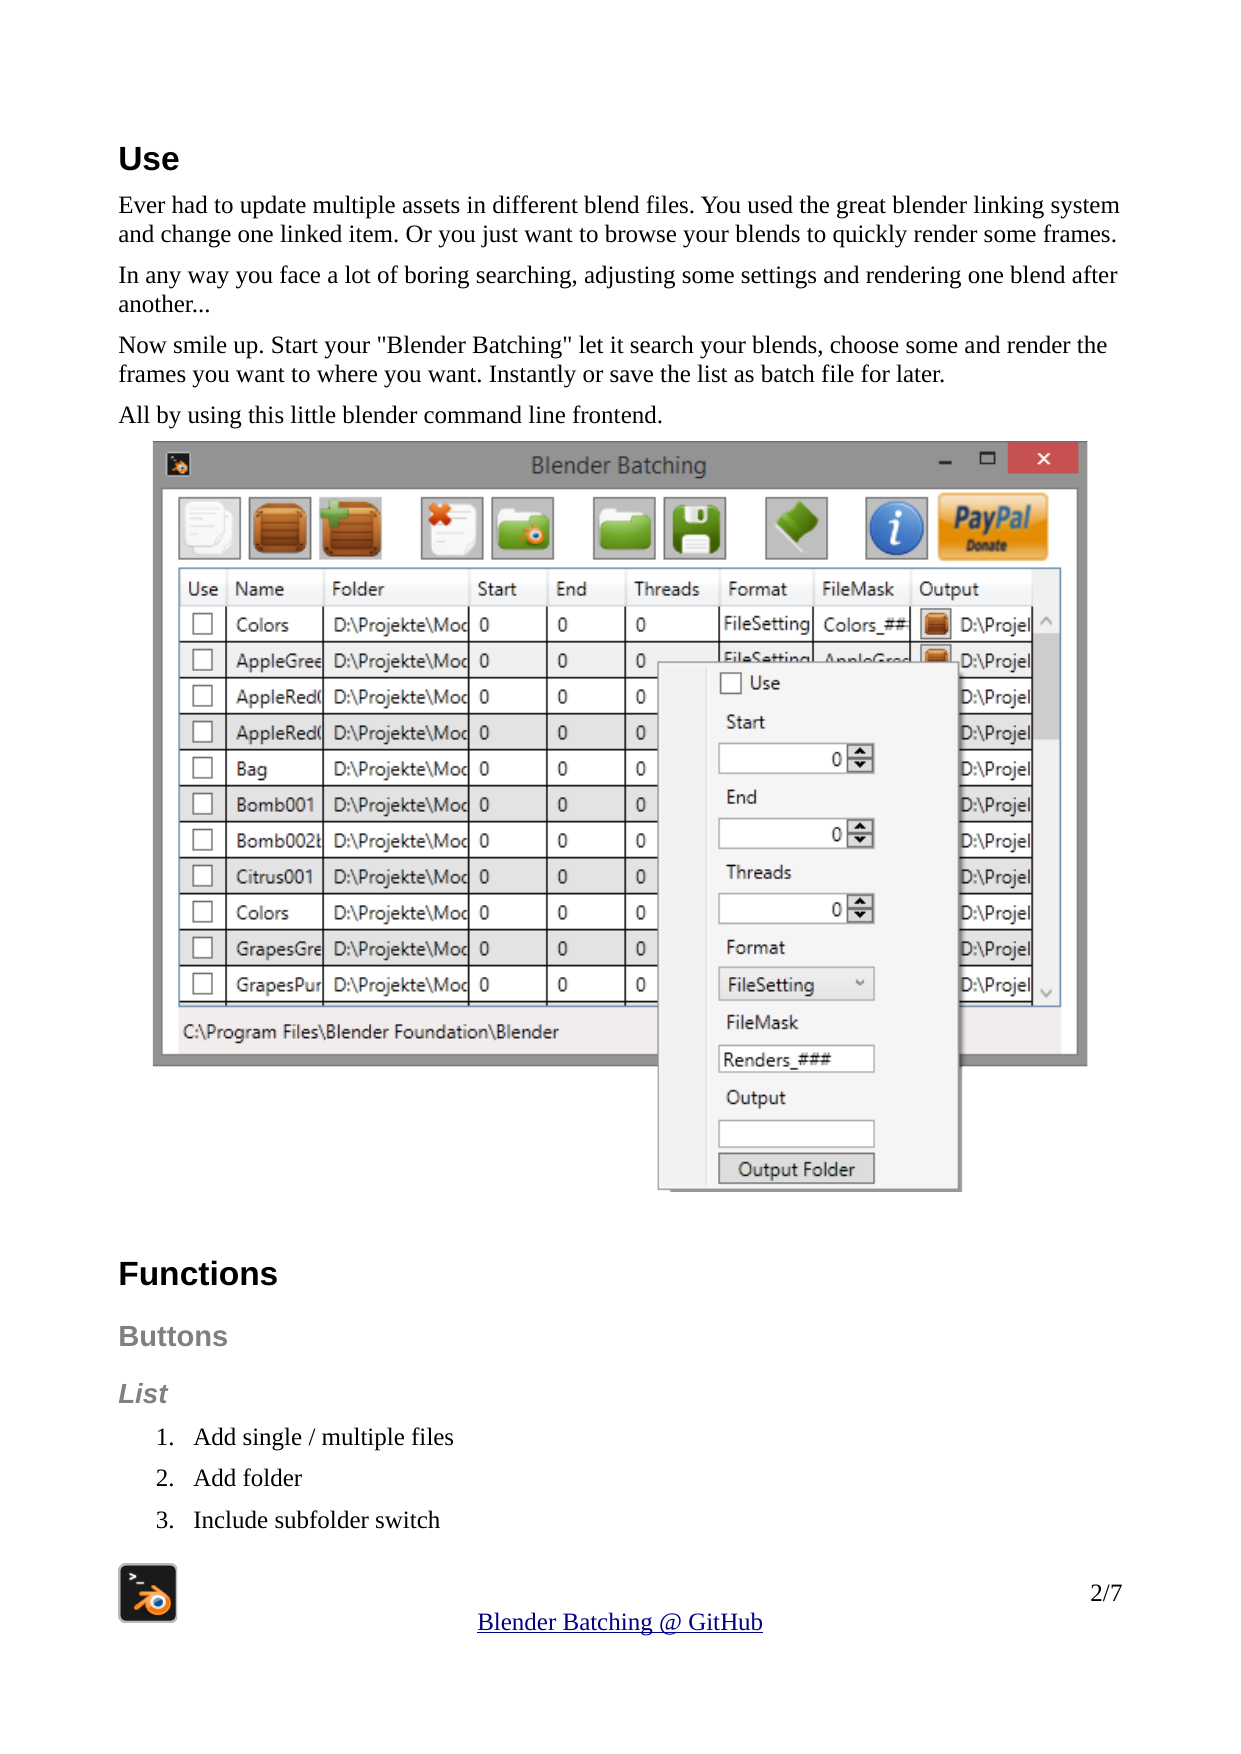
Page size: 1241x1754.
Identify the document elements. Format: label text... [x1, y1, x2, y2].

list Add folder [156, 1463, 1122, 1492]
picture [152, 441, 1088, 1192]
subtitle List [118, 1378, 1122, 1410]
text Now smile up. Start your "Blender Batching" let it search your blends, choose some and render the frames you want to where you want. Instantly or save the list as batch file for later. [118, 330, 1122, 388]
list Include subfolder switch [156, 1505, 1122, 1533]
picture [118, 1563, 178, 1623]
subtitle Buttons [118, 1319, 1122, 1353]
text Ever had to update multiple assets in different blend files. You used the great blender linking system and change one linked item. Or you just want to browse your blends to quickly render some frames. [118, 190, 1122, 248]
list Add single / multiple files [156, 1422, 1122, 1451]
subtitle Use [118, 139, 1122, 178]
subtitle Functions [118, 1253, 1122, 1292]
text In any way you face a lot of boring searching, adjusting some settings and rendering one blend after another... [118, 260, 1122, 318]
text All by using this little blender command line frontend. [118, 400, 1122, 429]
